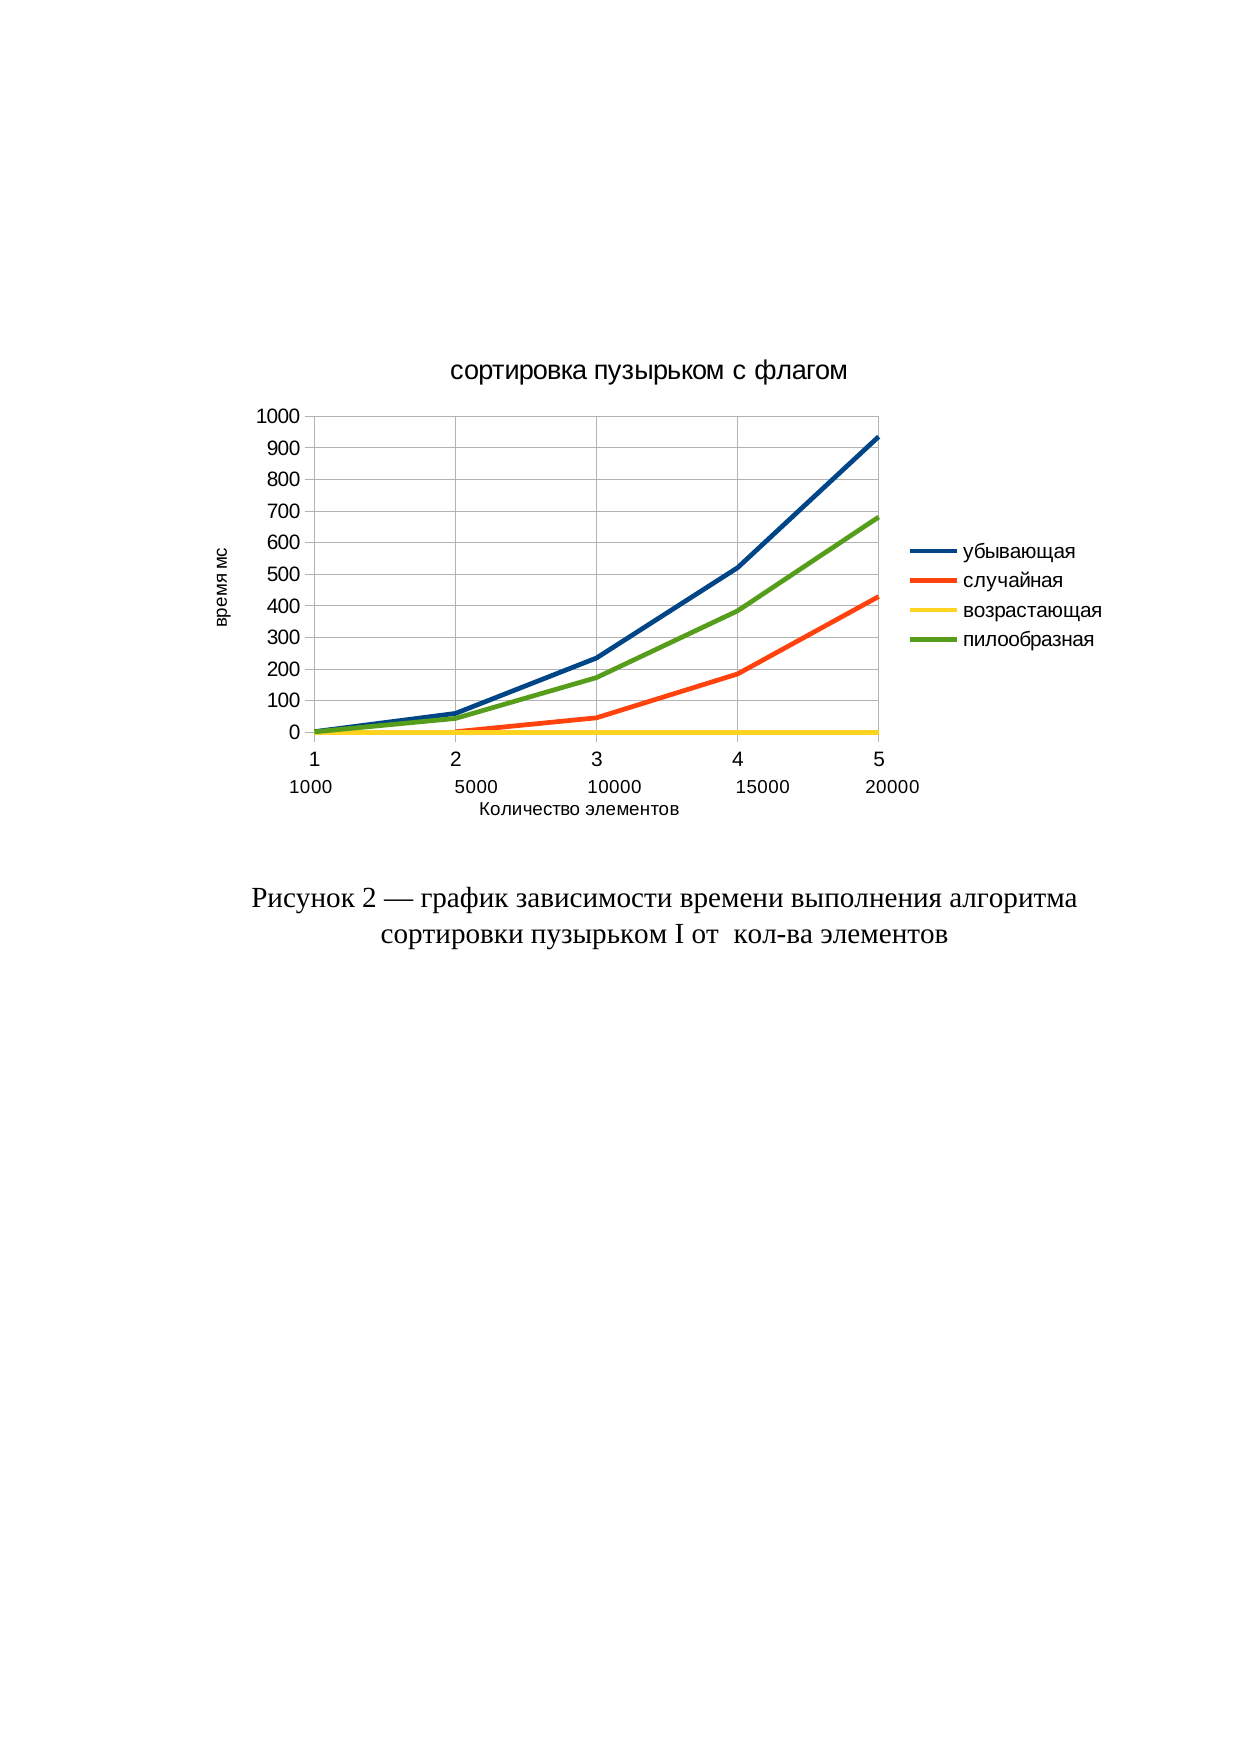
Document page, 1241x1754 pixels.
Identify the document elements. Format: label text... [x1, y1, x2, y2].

text Рисунок 2 — график зависимости времени выполнения алгоритма сортировки пузырьком I от кол-ва элементов [177, 880, 1152, 950]
